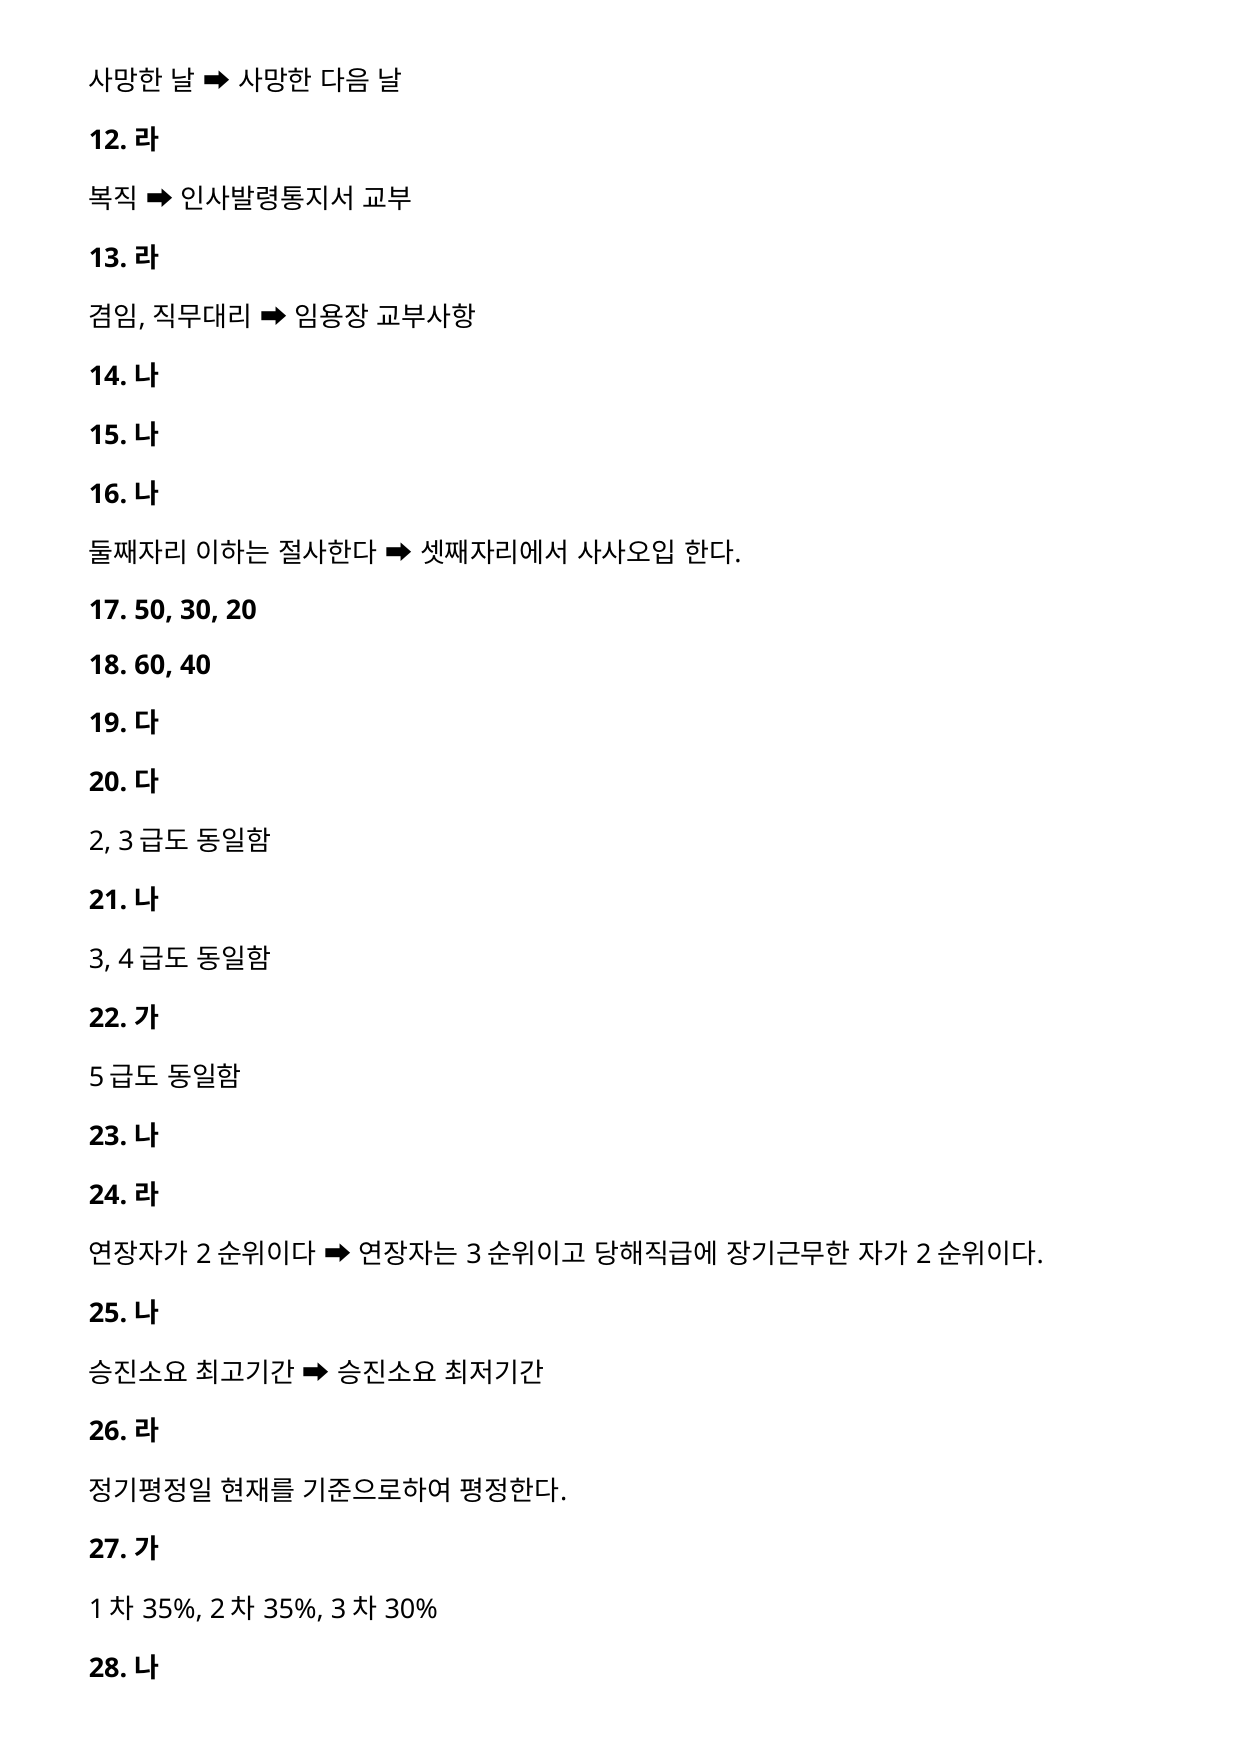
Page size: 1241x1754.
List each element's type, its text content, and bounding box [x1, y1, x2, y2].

text 22. 가 [88, 996, 1152, 1036]
text 겸임, 직무대리 ➡ 임용장 교부사항 [88, 295, 1152, 334]
text 24. 라 [88, 1173, 1152, 1213]
text 복직 ➡ 인사발령통지서 교부 [88, 177, 1152, 216]
text 14. 나 [88, 354, 1152, 393]
text 둘째자리 이하는 절사한다 ➡ 셋째자리에서 사사오입 한다. [88, 531, 1152, 571]
text 27. 가 [88, 1527, 1152, 1567]
text 사망한 날 ➡ 사망한 다음 날 [88, 59, 1152, 98]
text 2, 3급도 동일함 [88, 819, 1152, 858]
text 28. 나 [88, 1646, 1152, 1685]
text 25. 나 [88, 1291, 1152, 1331]
text 21. 나 [88, 878, 1152, 917]
text 12. 라 [88, 118, 1152, 157]
text 정기평정일 현재를 기준으로하여 평정한다. [88, 1468, 1152, 1508]
text 23. 나 [88, 1114, 1152, 1154]
text 5급도 동일함 [88, 1055, 1152, 1094]
text 15. 나 [88, 413, 1152, 452]
text 승진소요 최고기간 ➡ 승진소요 최저기간 [88, 1351, 1152, 1390]
text 13. 라 [88, 236, 1152, 275]
text 17. 50, 30, 20 [88, 590, 1152, 627]
text 16. 나 [88, 472, 1152, 511]
text 20. 다 [88, 760, 1152, 799]
text 3, 4급도 동일함 [88, 937, 1152, 976]
text 18. 60, 40 [88, 646, 1152, 682]
text 연장자가 2순위이다 ➡ 연장자는 3순위이고 당해직급에 장기근무한 자가 2순위이다. [88, 1232, 1152, 1272]
text 19. 다 [88, 701, 1152, 740]
text 26. 라 [88, 1409, 1152, 1449]
text 1차 35%, 2차 35%, 3차 30% [88, 1587, 1152, 1626]
